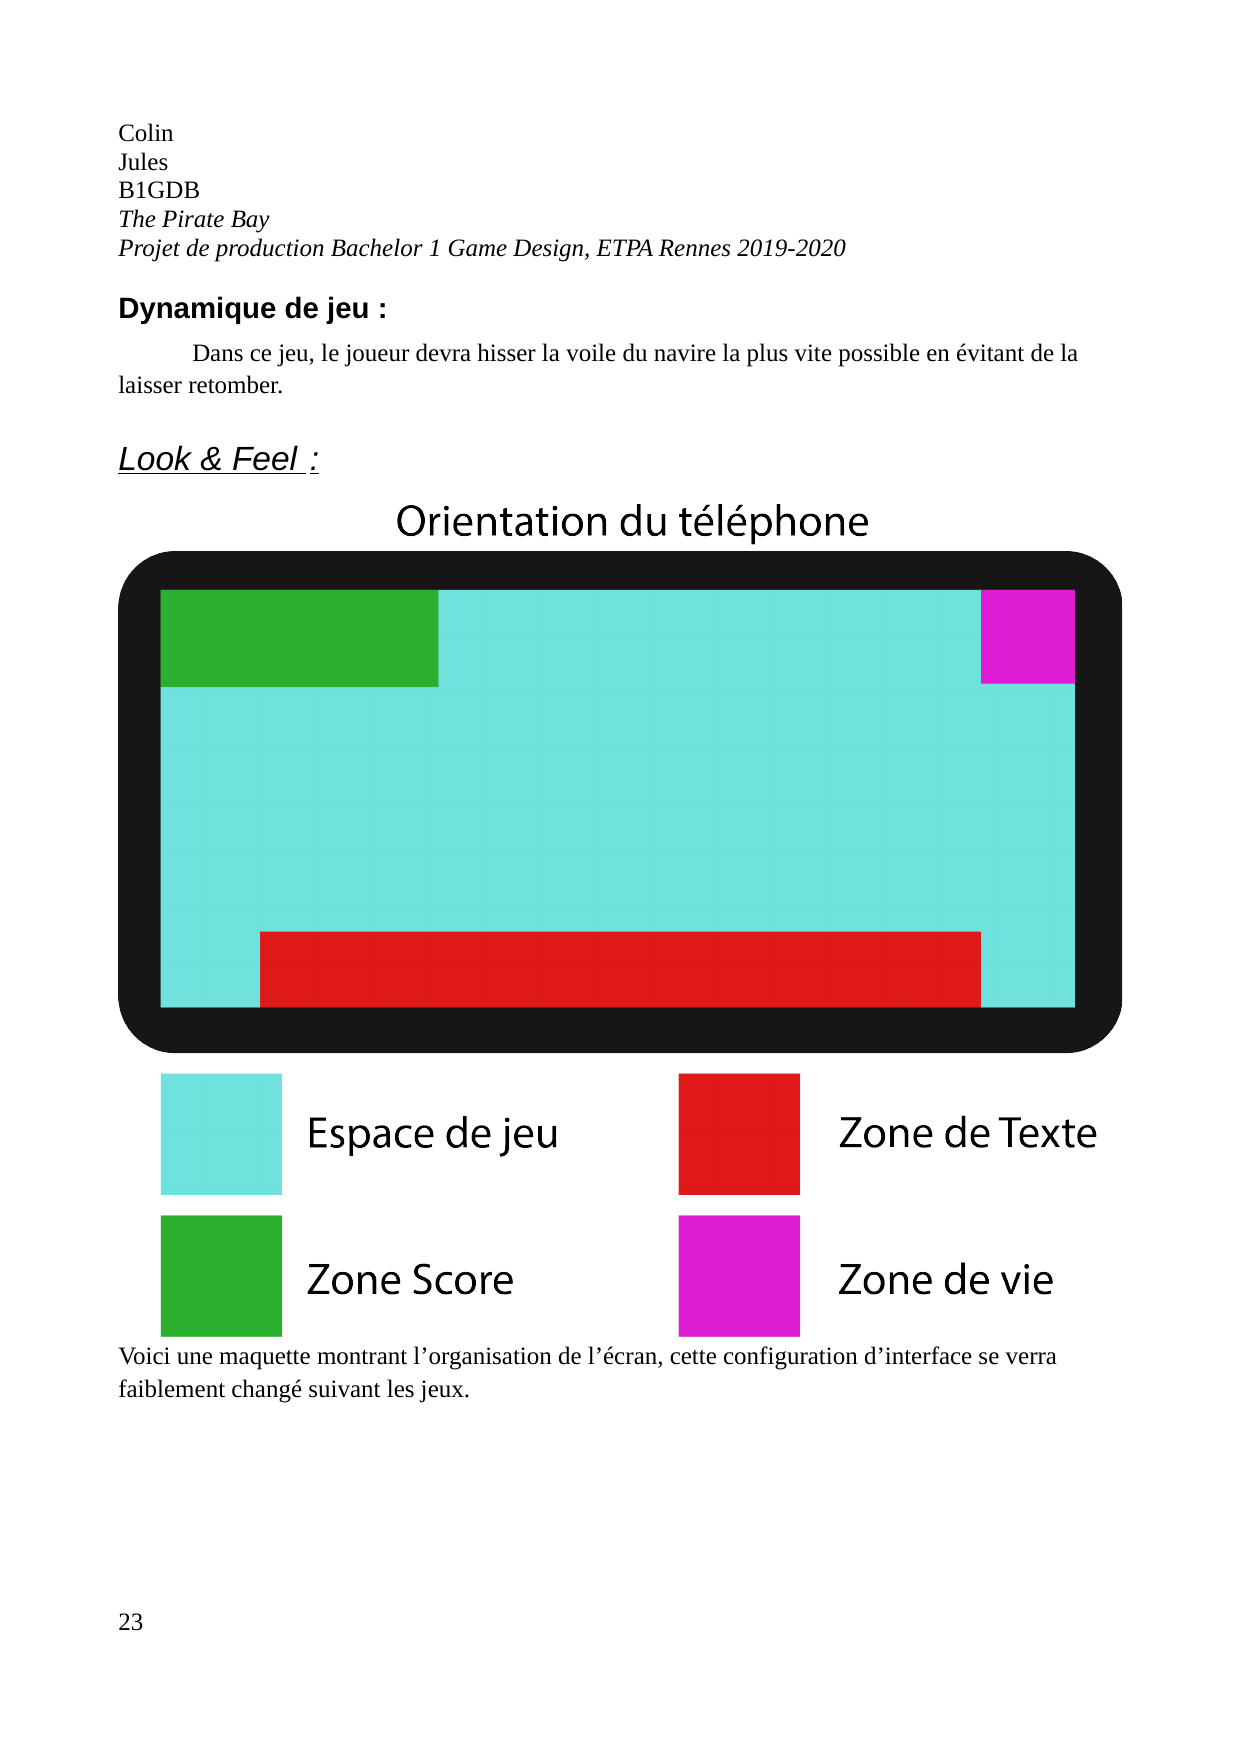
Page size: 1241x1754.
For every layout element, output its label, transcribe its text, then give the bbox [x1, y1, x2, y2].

subtitle Dynamique de jeu : [118, 291, 1122, 325]
subtitle Look & Feel : [118, 439, 1122, 478]
text [118, 490, 1122, 498]
text Voici une maquette montrant l’organisation de l’écran, cette configuration d’interface se verra faiblement changé suivant les jeux. [118, 1337, 1122, 1403]
text Dans ce jeu, le joueur devra hisser la voile du navire la plus vite possible en évitant de la laisser retomber. [118, 338, 1122, 399]
picture [118, 498, 1123, 1337]
